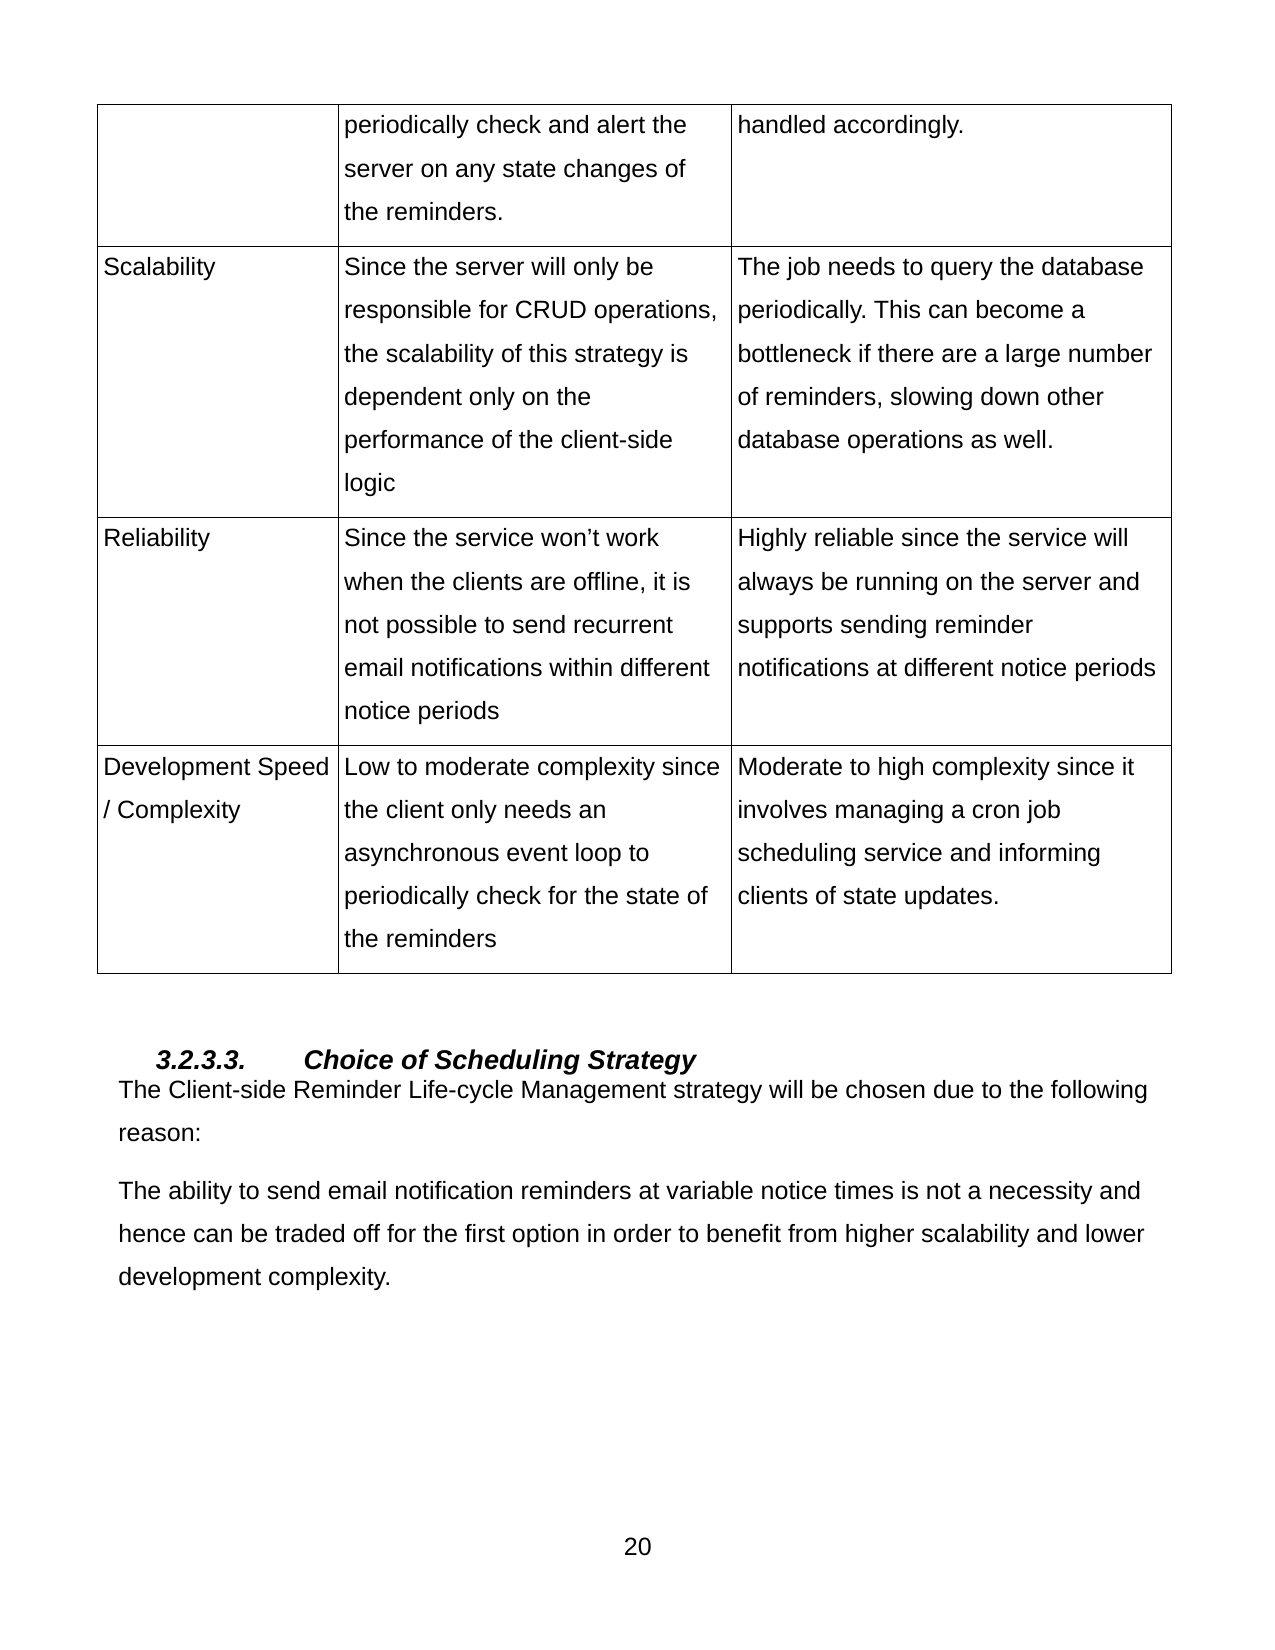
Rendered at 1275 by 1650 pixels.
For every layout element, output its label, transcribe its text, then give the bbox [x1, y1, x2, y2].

table_cell Development Speed / Complexity [98, 746, 338, 973]
subtitle Choice of Scheduling Strategy [156, 1044, 1157, 1075]
table_cell Reliability [98, 518, 338, 745]
table_cell The job needs to query the database periodically. This can become a bottleneck if there are a large number of reminders, slowing down other database operations as well. [732, 247, 1171, 517]
table_cell Highly reliable since the service will always be running on the server and supports sending reminder notifications at different notice periods [732, 518, 1171, 745]
table_cell Since the server will only be responsible for CRUD operations, the scalability of this strategy is dependent only on the performance of the client-side logic [339, 247, 731, 517]
text The Client-side Reminder Life-cycle Management strategy will be chosen due to the following reason: [118, 1075, 1157, 1147]
table_cell periodically check and alert the server on any state changes of the reminders. [339, 105, 731, 246]
table_cell Moderate to high complexity since it involves managing a cron job scheduling service and informing clients of state updates. [732, 746, 1171, 973]
text The ability to send email notification reminders at variable notice times is not a necessity and hence can be traded off for the first option in order to benefit from higher scalability and lower development complexity. [118, 1176, 1157, 1291]
table_cell [98, 105, 338, 246]
table_cell Low to moderate complexity since the client only needs an asynchronous event loop to periodically check for the state of the reminders [339, 746, 731, 973]
table_cell handled accordingly. [732, 105, 1171, 246]
table_cell Since the service won’t work when the clients are offline, it is not possible to send recurrent email notifications within different notice periods [339, 518, 731, 745]
table_cell Scalability [98, 247, 338, 517]
